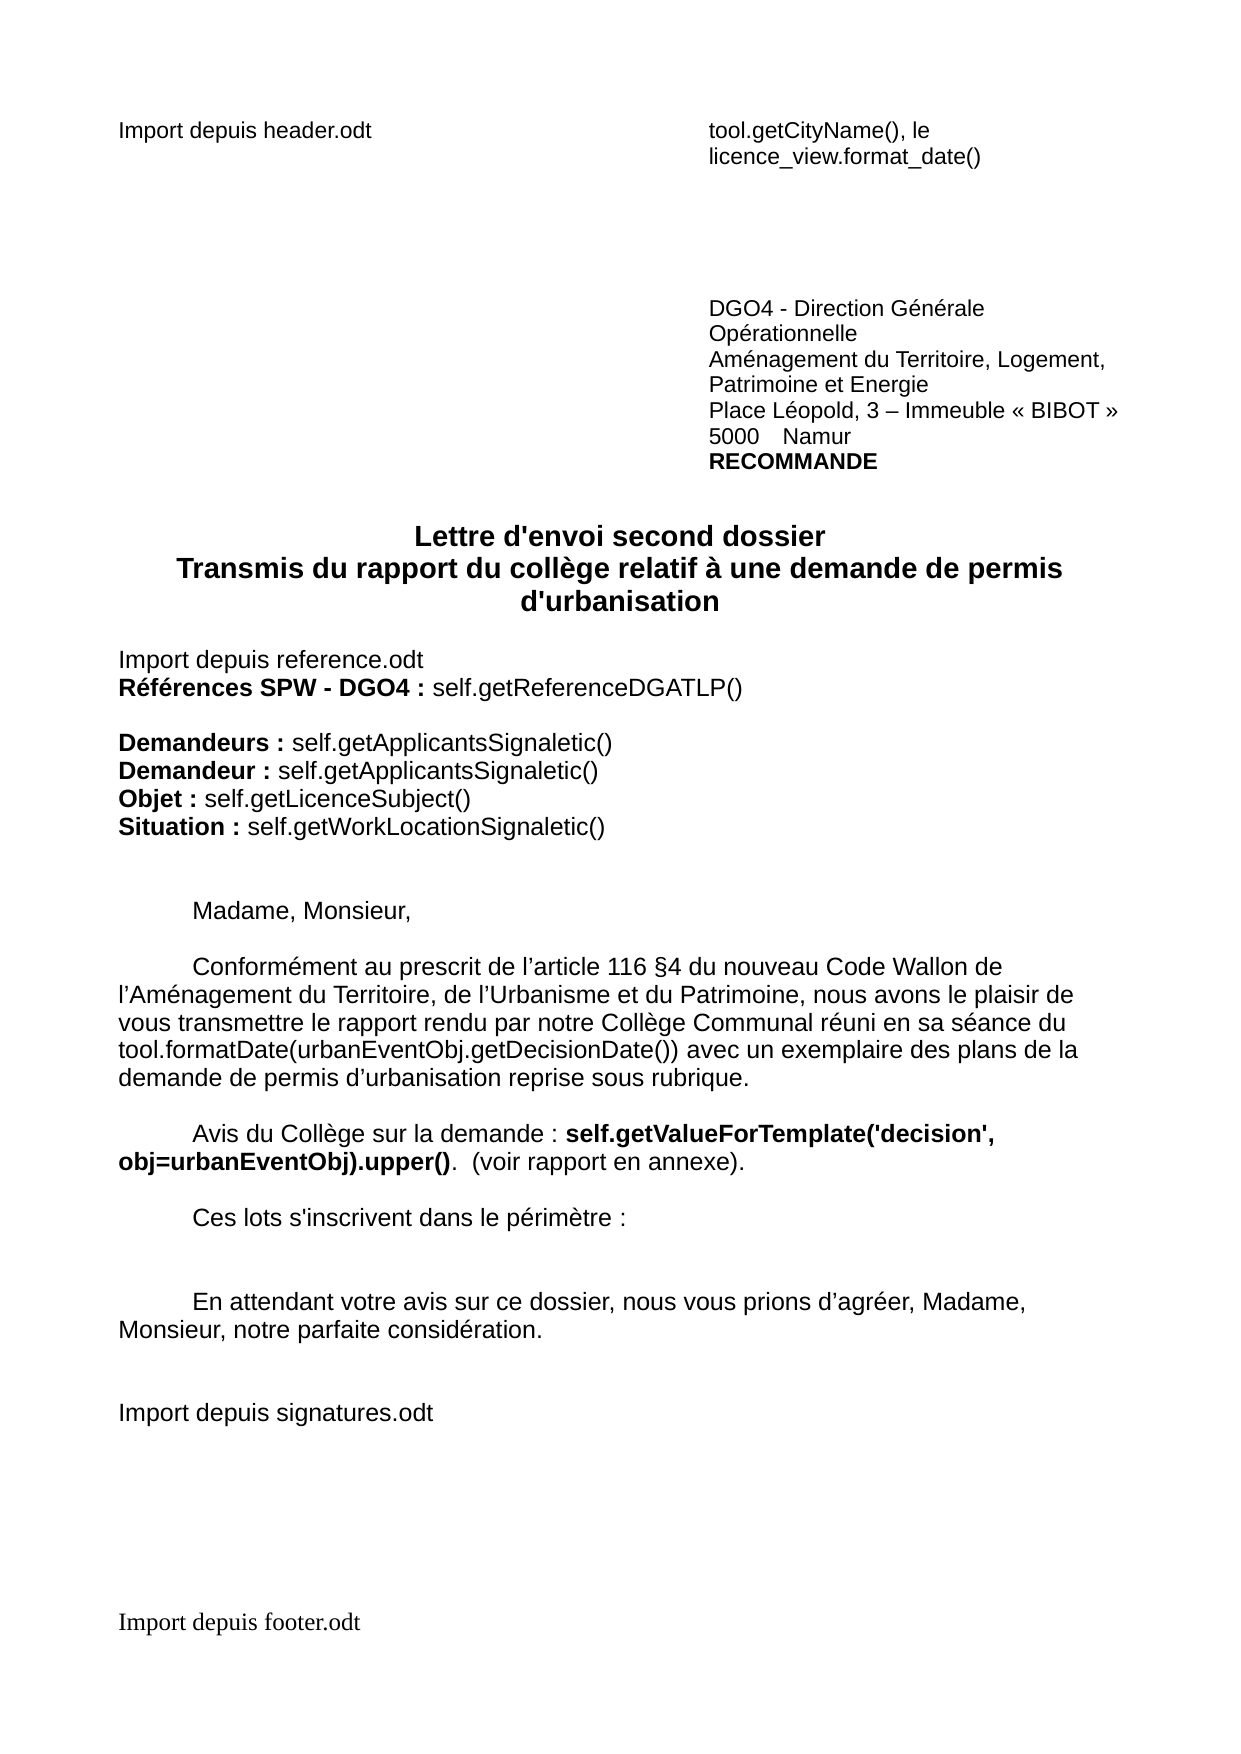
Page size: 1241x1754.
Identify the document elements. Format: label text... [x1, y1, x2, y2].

table_header Import depuis header.odt [118, 118, 708, 487]
text Conformément au prescrit de l’article 116 §4 du nouveau Code Wallon de l’Aménagement du Territoire, de l’Urbanisme et du Patrimoine, nous avons le plaisir de vous transmettre le rapport rendu par notre Collège Communal réuni en sa séance du tool.formatDate(urbanEventObj.getDecisionDate()) avec un exemplaire des plans de la demande de permis d’urbanisation reprise sous rubrique. [118, 952, 1122, 1092]
text En attendant votre avis sur ce dossier, nous vous prions d’agréer, Madame, Monsieur, notre parfaite considération. [118, 1287, 1122, 1343]
table_header tool.getCityName(), le licence_view.format_date() DGO4 - Direction Générale Opérationnelle Aménagement du Territoire, Logement, Patrimoine et Energie Place Léopold, 3 – Immeuble « BIBOT » 5000 Namur RECOMMANDE [709, 118, 1128, 487]
text Demandeurs : self.getApplicantsSignaletic() [118, 729, 1122, 757]
text Demandeur : self.getApplicantsSignaletic() [118, 757, 1122, 785]
text Import depuis reference.odt [118, 645, 1122, 673]
text Situation : self.getWorkLocationSignaletic() [118, 813, 1122, 841]
text Madame, Monsieur, [118, 897, 1122, 924]
text Import depuis signatures.odt [118, 1399, 1122, 1427]
text Avis du Collège sur la demande : self.getValueForTemplate('decision', obj=urbanEventObj).upper(). (voir rapport en annexe). [118, 1120, 1122, 1176]
title Transmis du rapport du collège relatif à une demande de permis d'urbanisation [118, 552, 1122, 617]
text Références SPW - DGO4 : self.getReferenceDGATLP() [118, 673, 1122, 701]
title Lettre d'envoi second dossier [118, 520, 1122, 552]
text Ces lots s'inscrivent dans le périmètre : [118, 1204, 1122, 1232]
text Objet : self.getLicenceSubject() [118, 785, 1122, 813]
